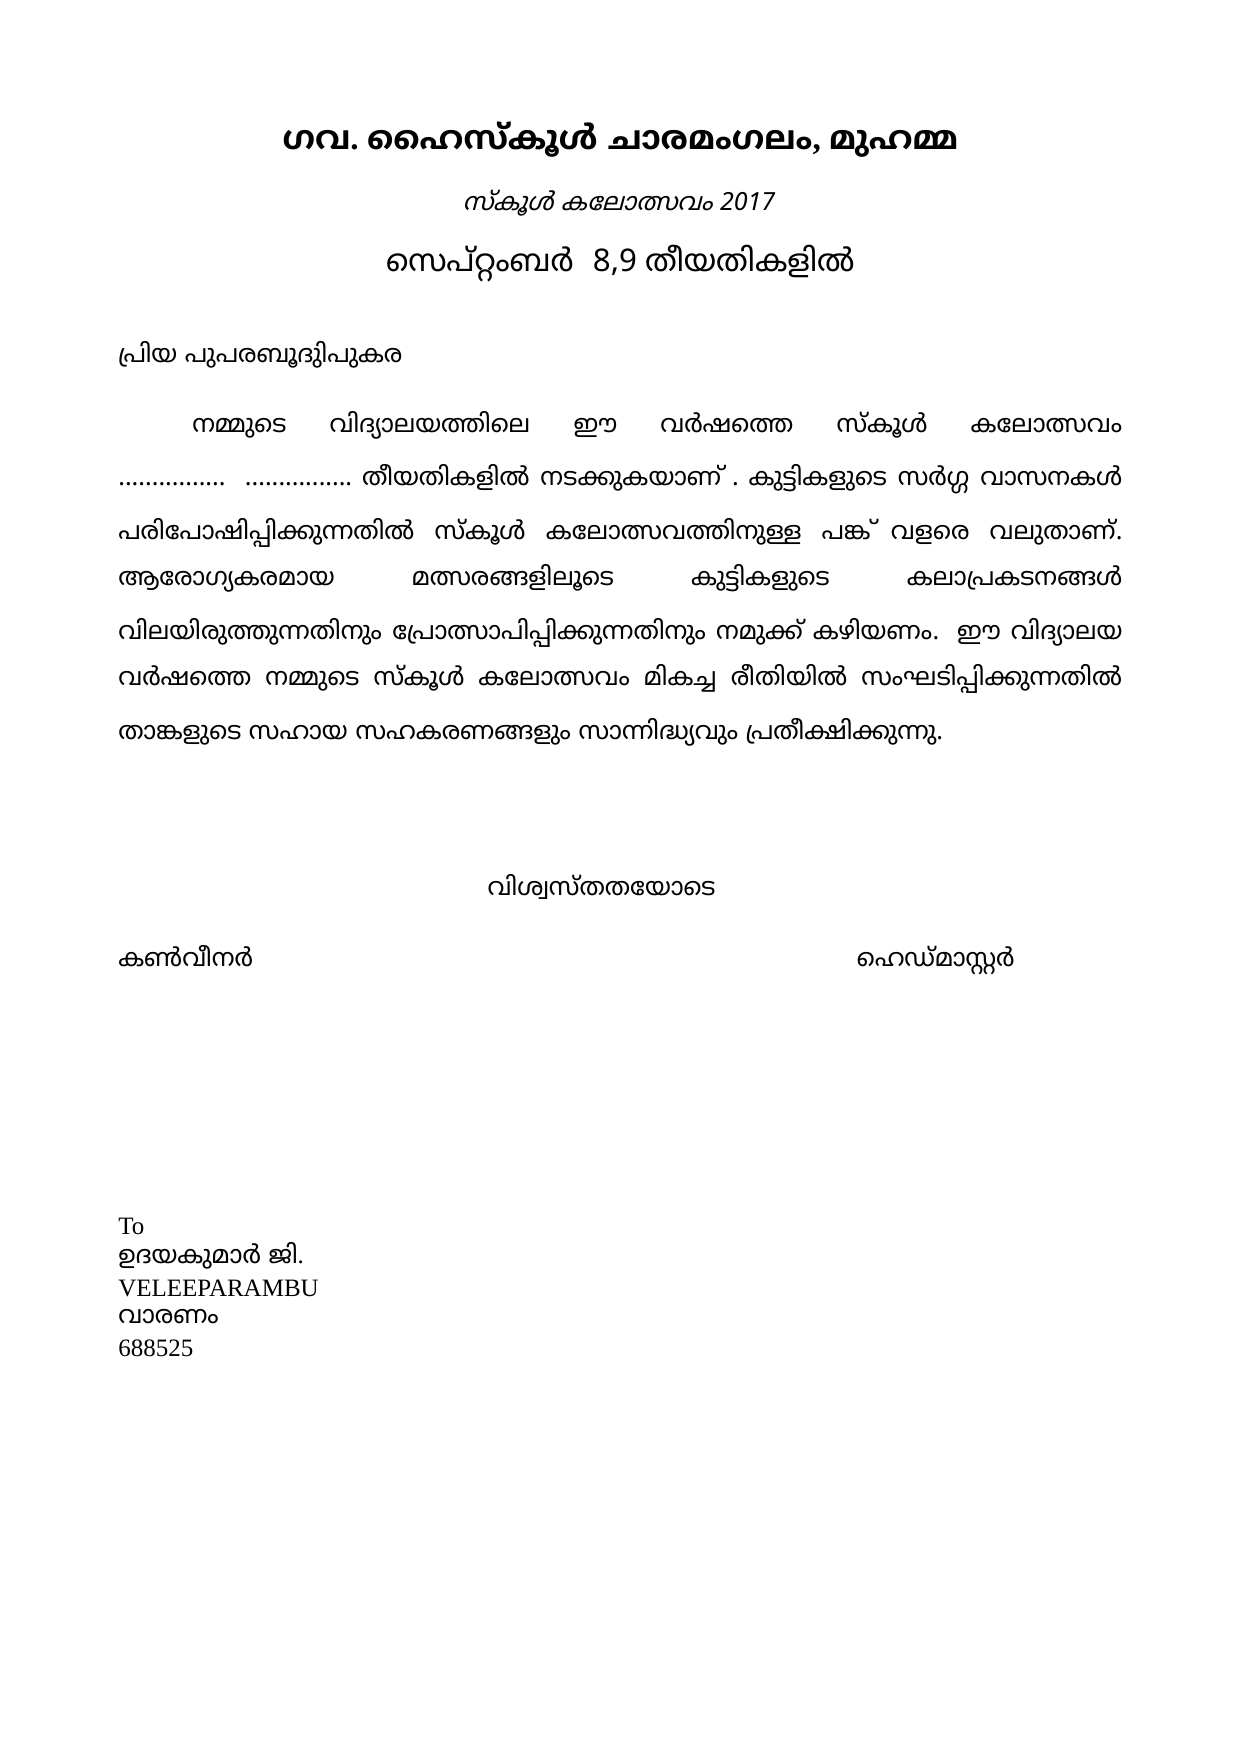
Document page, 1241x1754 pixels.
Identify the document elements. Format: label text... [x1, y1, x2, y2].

text വിശ്വസ്തതയോടെ [118, 869, 1122, 905]
text ഉദയകുമാർ ജി. [118, 1240, 1122, 1273]
text കണ്‍വീനര്‍ ഹെഡ്‌മാസ്റ്റര്‍ [118, 939, 1122, 976]
text സെപ്റ്റംബര്‍ 8,9 തീയതികളില്‍ [118, 238, 1122, 284]
text 688525 [118, 1333, 1122, 1361]
text സ്കൂള്‍ കലോത്സവം 2017 [118, 184, 1122, 220]
text പ്രിയ പുപരബൂദുിപുകര [118, 341, 1122, 372]
text വാരണം [118, 1302, 1122, 1333]
text VELEEPARAMBU [118, 1273, 1122, 1302]
text To [118, 1211, 1122, 1240]
text ഗവ. ഹൈസ്കൂള്‍ ചാരമംഗലം, മുഹമ്മ [118, 118, 1122, 162]
text ‌‌ [118, 801, 1122, 835]
text നമ്മുടെ വിദ്യാലയത്തിലെ ഈ വര്‍ഷത്തെ സ്കൂള്‍ കലോത്സവം ................ ................ തീയതികളില്‍ നടക്കുകയാണ് . കുട്ടികളുടെ സര്‍ഗ്ഗ വാസനകള്‍ പരിപോഷിപ്പിക്കുന്നതില്‍ സ്കൂള്‍ കലോത്സവത്തിനുള്ള പങ്ക് വളരെ വലുതാണ്. ആരോഗ്യകരമായ മത്സരങ്ങളിലൂടെ കുട്ടികളുടെ കലാപ്രകടനങ്ങള്‍ വിലയിരുത്തുന്നതിനും പ്രോത്സാപിപ്പിക്കുന്നതിനും നമുക്ക് കഴിയണം. ഈ വിദ്യാലയ വര്‍ഷത്തെ നമ്മുടെ സ്കൂള്‍ കലോത്സവം മികച്ച രീതിയില്‍ സംഘടിപ്പിക്കുന്നതില്‍ താങ്കളുടെ സഹായ സഹകരണങ്ങളും സാന്നിദ്ധ്യവും പ്രതീക്ഷിക്കുന്നു. [118, 406, 1122, 749]
